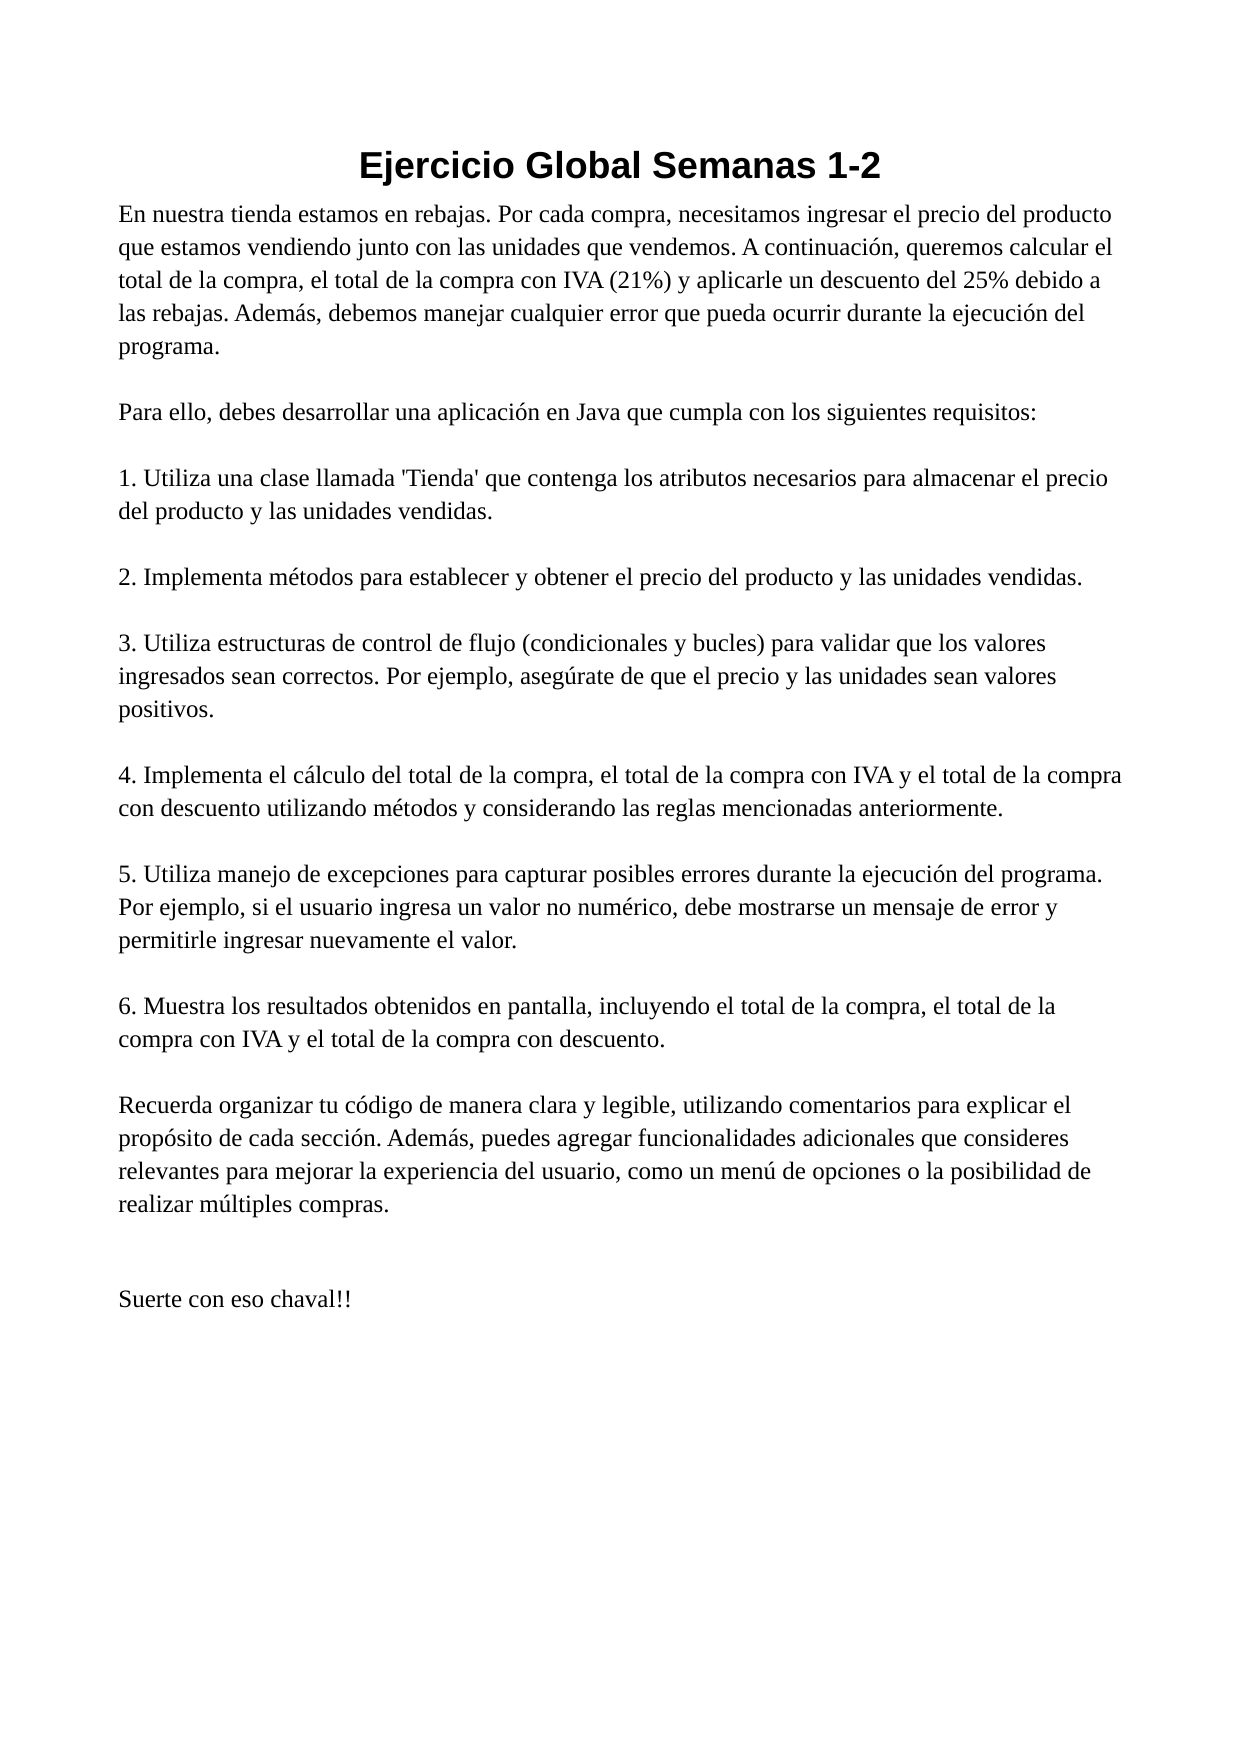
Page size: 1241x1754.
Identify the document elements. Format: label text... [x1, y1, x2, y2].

subtitle Ejercicio Global Semanas 1-2 [118, 143, 1122, 186]
text Suerte con eso chaval!! [118, 1284, 1122, 1313]
text En nuestra tienda estamos en rebajas. Por cada compra, necesitamos ingresar el precio del producto que estamos vendiendo junto con las unidades que vendemos. A continuación, queremos calcular el total de la compra, el total de la compra con IVA (21%) y aplicarle un descuento del 25% debido a las rebajas. Además, debemos manejar cualquier error que pueda ocurrir durante la ejecución del programa. Para ello, debes desarrollar una aplicación en Java que cumpla con los siguientes requisitos: 1. Utiliza una clase llamada 'Tienda' que contenga los atributos necesarios para almacenar el precio del producto y las unidades vendidas. 2. Implementa métodos para establecer y obtener el precio del producto y las unidades vendidas. 3. Utiliza estructuras de control de flujo (condicionales y bucles) para validar que los valores ingresados sean correctos. Por ejemplo, asegúrate de que el precio y las unidades sean valores positivos. 4. Implementa el cálculo del total de la compra, el total de la compra con IVA y el total de la compra con descuento utilizando métodos y considerando las reglas mencionadas anteriormente. 5. Utiliza manejo de excepciones para capturar posibles errores durante la ejecución del programa. Por ejemplo, si el usuario ingresa un valor no numérico, debe mostrarse un mensaje de error y permitirle ingresar nuevamente el valor. 6. Muestra los resultados obtenidos en pantalla, incluyendo el total de la compra, el total de la compra con IVA y el total de la compra con descuento. Recuerda organizar tu código de manera clara y legible, utilizando comentarios para explicar el propósito de cada sección. Además, puedes agregar funcionalidades adicionales que consideres relevantes para mejorar la experiencia del usuario, como un menú de opciones o la posibilidad de realizar múltiples compras. [118, 199, 1122, 1218]
